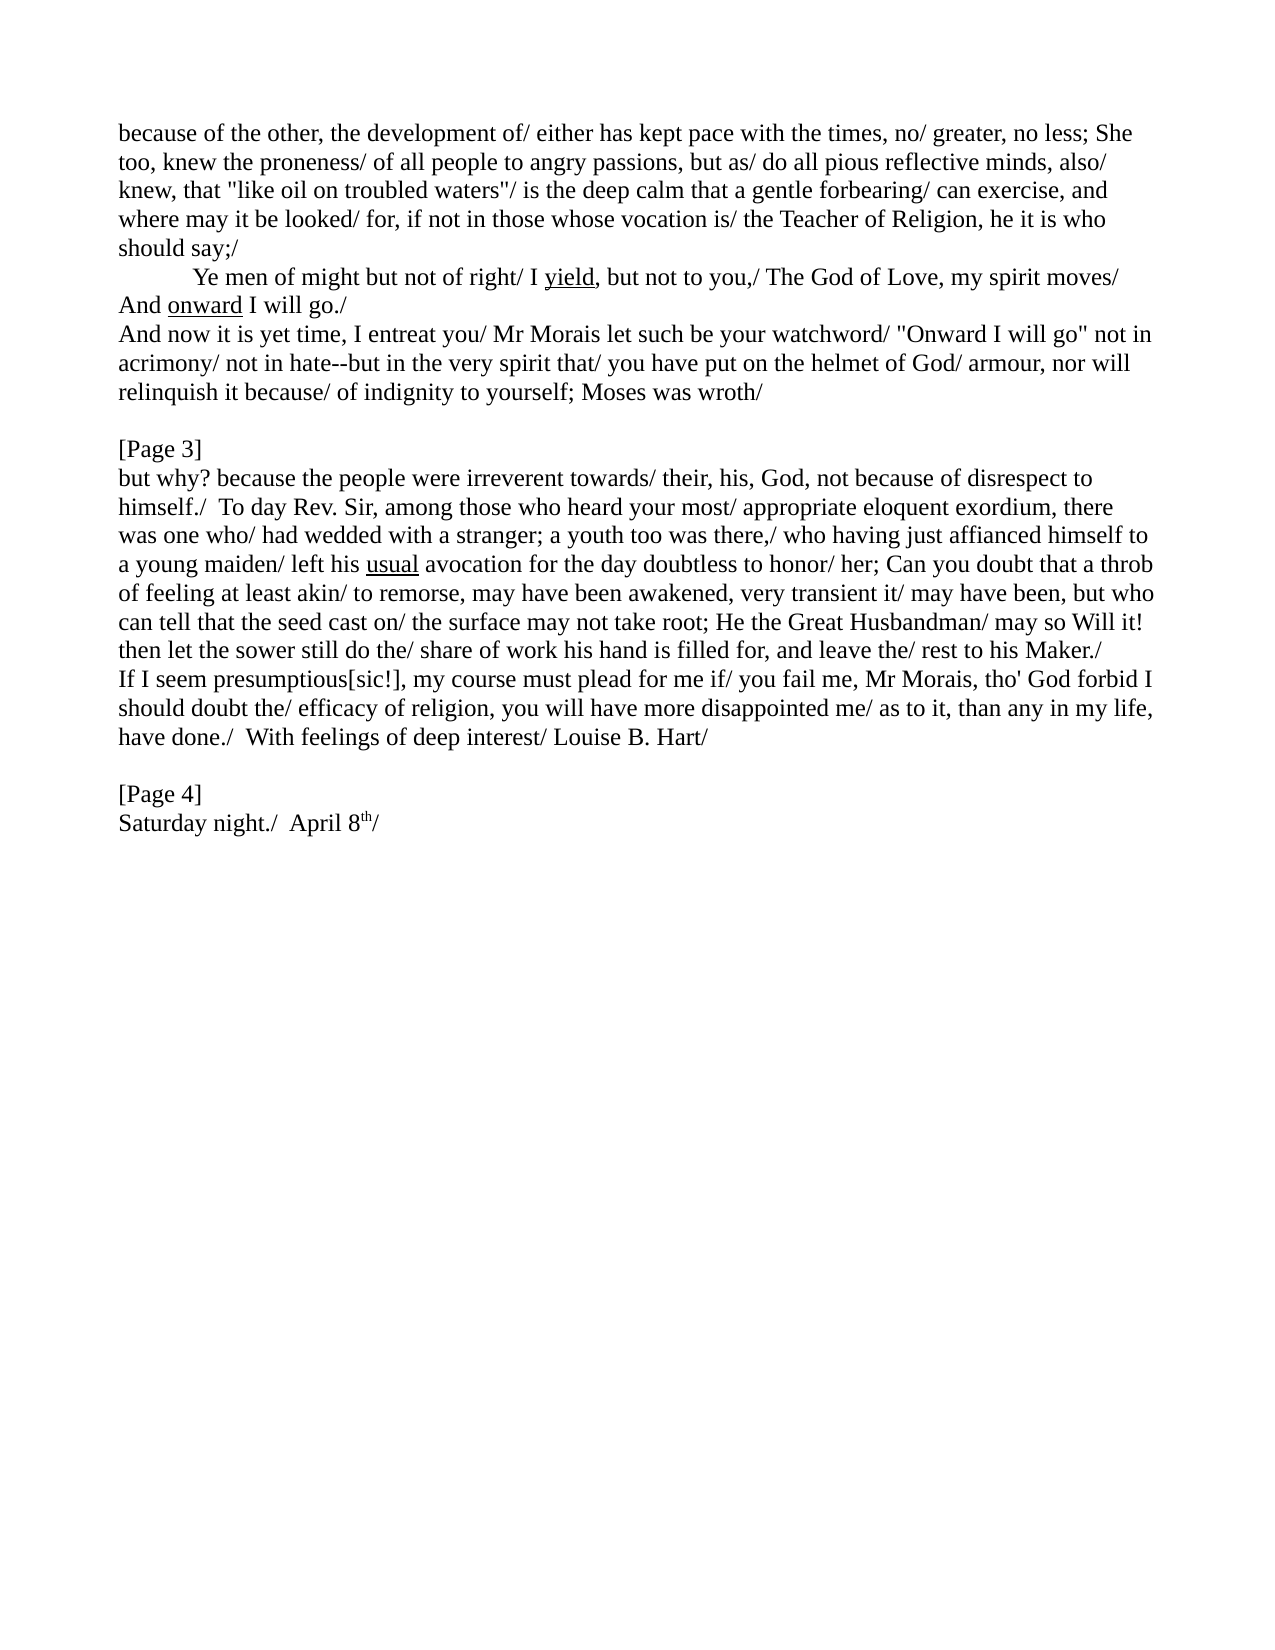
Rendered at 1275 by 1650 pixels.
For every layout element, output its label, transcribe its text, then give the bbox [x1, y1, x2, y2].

text [Page 4] [118, 779, 1157, 808]
text because of the other, the development of/ either has kept pace with the times, no/ greater, no less; She too, knew the proneness/ of all people to angry passions, but as/ do all pious reflective minds, also/ knew, that "like oil on troubled waters"/ is the deep calm that a gentle forbearing/ can exercise, and where may it be looked/ for, if not in those whose vocation is/ the Teacher of Religion, he it is who should say;/ [118, 118, 1157, 262]
text but why? because the people were irreverent towards/ their, his, God, not because of disrespect to himself./ To day Rev. Sir, among those who heard your most/ appropriate eloquent exordium, there was one who/ had wedded with a stranger; a youth too was there,/ who having just affianced himself to a young maiden/ left his usual avocation for the day doubtless to honor/ her; Can you doubt that a throb of feeling at least akin/ to remorse, may have been awakened, very transient it/ may have been, but who can tell that the seed cast on/ the surface may not take root; He the Great Husbandman/ may so Will it! then let the sower still do the/ share of work his hand is filled for, and leave the/ rest to his Maker./ [118, 463, 1157, 664]
text [Page 3] [118, 434, 1157, 463]
text And now it is yet time, I entreat you/ Mr Morais let such be your watchword/ "Onward I will go" not in acrimony/ not in hate--but in the very spirit that/ you have put on the helmet of God/ armour, nor will relinquish it because/ of indignity to yourself; Moses was wroth/ [118, 319, 1157, 406]
text Ye men of might but not of right/ I yield, but not to you,/ The God of Love, my spirit moves/ And onward I will go./ [118, 262, 1157, 319]
text If I seem presumptious[sic!], my course must plead for me if/ you fail me, Mr Morais, tho' God forbid I should doubt the/ efficacy of religion, you will have more disappointed me/ as to it, than any in my life, have done./ With feelings of deep interest/ Louise B. Hart/ [118, 664, 1157, 751]
text Saturday night./ April 8th/ [118, 808, 1157, 837]
